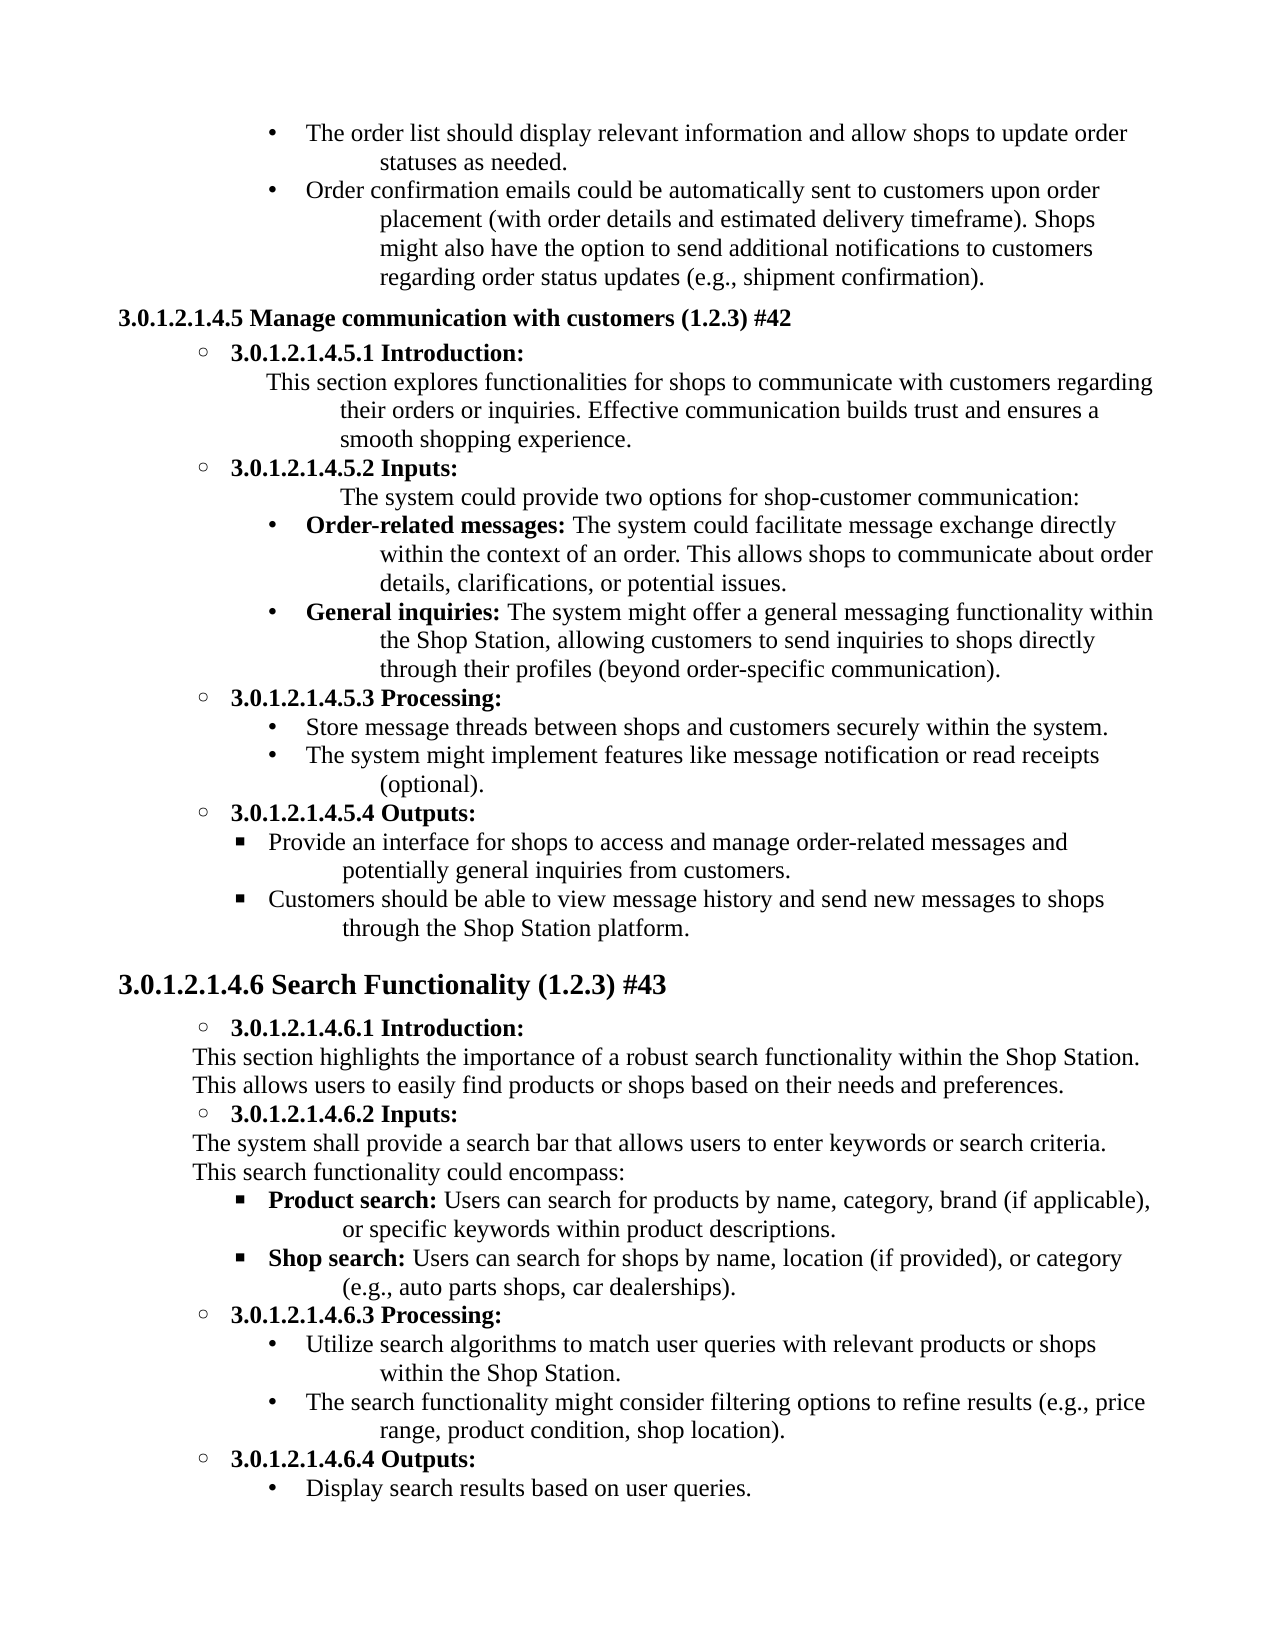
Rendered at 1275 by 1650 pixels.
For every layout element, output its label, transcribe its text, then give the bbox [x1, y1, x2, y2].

list 3.0.1.2.1.4.5.4 Outputs: [193, 798, 1157, 827]
list Product search: Users can search for products by name, category, brand (if applicable), or specific keywords within product descriptions. [231, 1185, 1157, 1243]
list Shop search: Users can search for shops by name, location (if provided), or category (e.g., auto parts shops, car dealerships). [231, 1243, 1157, 1300]
list 3.0.1.2.1.4.6.3 Processing: [193, 1300, 1157, 1329]
text This section highlights the importance of a robust search functionality within the Shop Station. This allows users to easily find products or shops based on their needs and preferences. [192, 1042, 1157, 1099]
list The search functionality might consider filtering options to refine results (e.g., price range, product condition, shop location). [268, 1387, 1157, 1444]
list 3.0.1.2.1.4.6.4 Outputs: [193, 1444, 1157, 1473]
list Store message threads between shops and customers securely within the system. [268, 712, 1157, 741]
list 3.0.1.2.1.4.6.1 Introduction: [193, 1013, 1157, 1042]
list 3.0.1.2.1.4.5.2 Inputs: [193, 453, 1157, 482]
list The system might implement features like message notification or read receipts (optional). [268, 741, 1157, 798]
subtitle 3.0.1.2.1.4.5 Manage communication with customers (1.2.3) #42 [118, 303, 1157, 332]
text The system shall provide a search bar that allows users to enter keywords or search criteria. This search functionality could encompass: [192, 1128, 1157, 1185]
list Utilize search algorithms to match user queries with relevant products or shops within the Shop Station. [268, 1329, 1157, 1387]
text The system could provide two options for shop-customer communication: [192, 482, 1157, 511]
list 3.0.1.2.1.4.6.2 Inputs: [193, 1099, 1157, 1128]
list Order-related messages: The system could facilitate message exchange directly within the context of an order. This allows shops to communicate about order details, clarifications, or potential issues. [268, 511, 1157, 597]
list The order list should display relevant information and allow shops to update order statuses as needed. [268, 118, 1157, 176]
list Provide an interface for shops to access and manage order-related messages and potentially general inquiries from customers. [231, 827, 1157, 884]
list Customers should be able to view message history and send new messages to shops through the Shop Station platform. [231, 884, 1157, 942]
list Display search results based on user queries. [268, 1473, 1157, 1502]
list Order confirmation emails could be automatically sent to customers upon order placement (with order details and estimated delivery timeframe). Shops might also have the option to send additional notifications to customers regarding order status updates (e.g., shipment confirmation). [268, 176, 1157, 291]
text This section explores functionalities for shops to communicate with customers regarding their orders or inquiries. Effective communication builds trust and ensures a smooth shopping experience. [266, 367, 1157, 453]
subtitle 3.0.1.2.1.4.6 Search Functionality (1.2.3) #43 [118, 967, 1157, 1000]
list General inquiries: The system might offer a general messaging functionality within the Shop Station, allowing customers to send inquiries to shops directly through their profiles (beyond order-specific communication). [268, 597, 1157, 683]
list 3.0.1.2.1.4.5.1 Introduction: [193, 338, 1157, 367]
list 3.0.1.2.1.4.5.3 Processing: [193, 683, 1157, 712]
